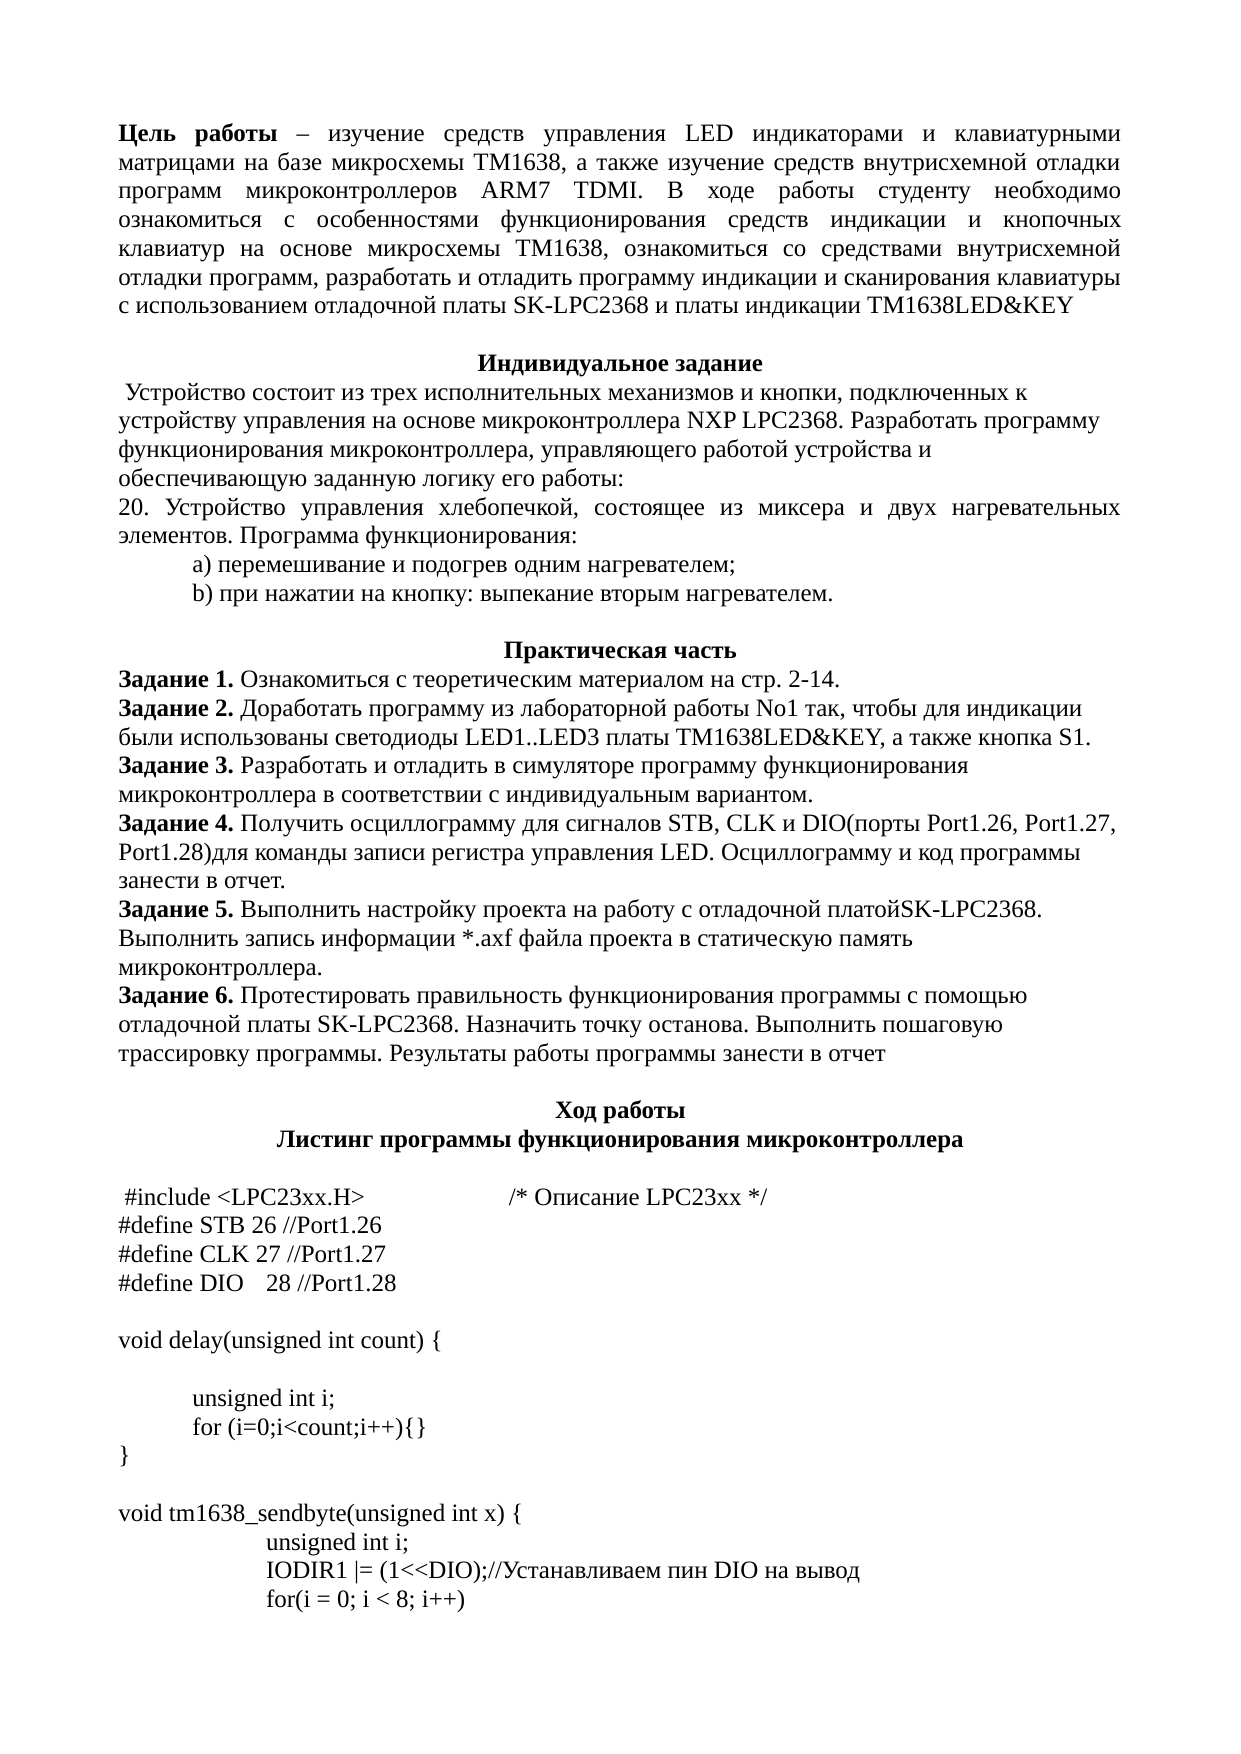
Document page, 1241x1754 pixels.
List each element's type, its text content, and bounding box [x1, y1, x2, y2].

text Задание 2. Доработать программу из лабораторной работы No1 так, чтобы для индикации были использованы светодиоды LED1..LED3 платы TM1638LED&KEY, а также кнопка S1. [118, 693, 1122, 751]
text #define CLK 27 //Port1.27 [118, 1239, 1122, 1268]
text void tm1638_sendbyte(unsigned int x) { [118, 1498, 1122, 1527]
text Задание 1. Ознакомиться с теоретическим материалом на стр. 2-14. [118, 664, 1122, 693]
text #define STB 26 //Port1.26 [118, 1211, 1122, 1239]
text Задание 3. Разработать и отладить в симуляторе программу функционирования микроконтроллера в соответствии с индивидуальным вариантом. [118, 751, 1122, 808]
text b) при нажатии на кнопку: выпекание вторым нагревателем. [118, 578, 1122, 607]
text Ход работы [118, 1096, 1122, 1124]
text for(i = 0; i < 8; i++) [118, 1584, 1122, 1613]
text Задание 5. Выполнить настройку проекта на работу с отладочной платойSK-LPC2368. Выполнить запись информации *.axf файла проекта в статическую память микроконтроллера. [118, 894, 1122, 981]
text Листинг программы функционирования микроконтроллера [118, 1124, 1122, 1153]
text unsigned int i; [118, 1527, 1122, 1556]
text #include <LPC23xx.H> /* Описание LPC23xx */ [118, 1182, 1122, 1211]
text 20. Устройство управления хлебопечкой, состоящее из миксера и двух нагревательных элементов. Программа функционирования: [118, 492, 1122, 549]
text Задание 6. Протестировать правильность функционирования программы с помощью отладочной платы SK-LPC2368. Назначить точку останова. Выполнить пошаговую трассировку программы. Результаты работы программы занести в отчет [118, 981, 1122, 1067]
text IODIR1 |= (1<<DIO);//Устанавливаем пин DIO на вывод [118, 1556, 1122, 1584]
text unsigned int i; [118, 1383, 1122, 1412]
text #define DIO 28 //Port1.28 [118, 1268, 1122, 1297]
text Индивидуальное задание [118, 348, 1122, 377]
text for (i=0;i<count;i++){} [118, 1412, 1122, 1441]
text Цель работы – изучение средств управления LED индикаторами и клавиатурными матрицами на базе микросхемы TM1638, а также изучение средств внутрисхемной отладки программ микроконтроллеров ARM7 TDMI. В ходе работы студенту необходимо ознакомиться с особенностями функционирования средств индикации и кнопочных клавиатур на основе микросхемы TM1638, ознакомиться со средствами внутрисхемной отладки программ, разработать и отладить программу индикации и сканирования клавиатуры с использованием отладочной платы SK-LPC2368 и платы индикации TM1638LED&KEY [118, 118, 1122, 319]
text a) перемешивание и подогрев одним нагревателем; [118, 549, 1122, 578]
text void delay(unsigned int count) { [118, 1326, 1122, 1354]
text Практическая часть [118, 636, 1122, 664]
text Задание 4. Получить осциллограмму для сигналов STB, CLK и DIO(порты Port1.26, Port1.27, Port1.28)для команды записи регистра управления LED. Осциллограмму и код программы занести в отчет. [118, 808, 1122, 894]
text } [118, 1441, 1122, 1469]
text Устройство состоит из трех исполнительных механизмов и кнопки, подключенных к устройству управления на основе микроконтроллера NXP LPC2368. Разработать программу функционирования микроконтроллера, управляющего работой устройства и обеспечивающую заданную логику его работы: [118, 377, 1122, 492]
